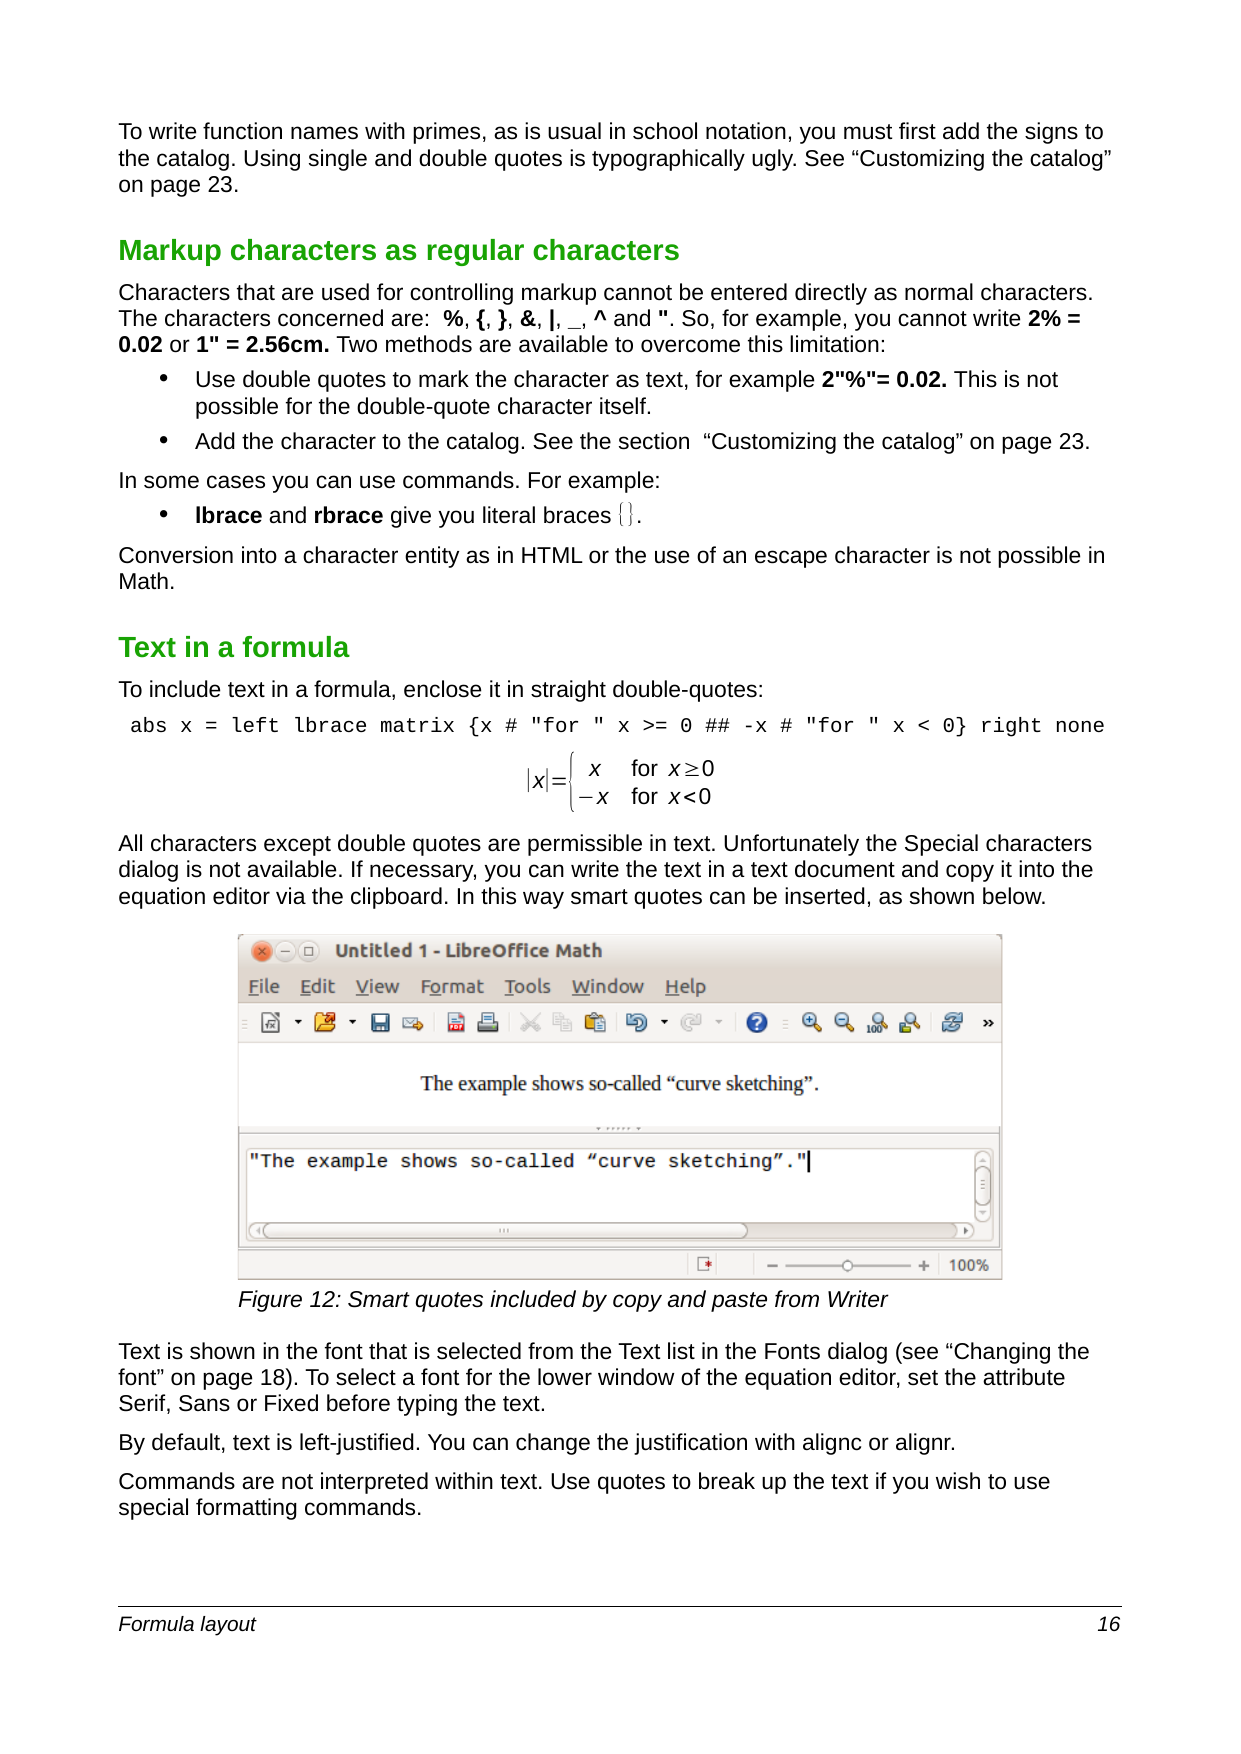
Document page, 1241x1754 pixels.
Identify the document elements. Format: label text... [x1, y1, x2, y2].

text By default, text is left-justified. You can change the justification with alignc or alignr. [118, 1429, 1122, 1456]
list lbrace and rbrace give you literal braces . [156, 500, 1122, 529]
picture [237, 934, 1003, 1280]
text All characters except double quotes are permissible in text. Unfortunately the Special characters dialog is not available. If necessary, you can write the text in a text document and copy it into the equation editor via the clipboard. In this way smart quotes can be inserted, as shown below. [118, 830, 1122, 909]
text To include text in a formula, enclose it in straight double-quotes: [118, 676, 1122, 702]
text To write function names with primes, as is usual in school notation, you must first add the signs to the catalog. Using single and double quotes is typographically ugly. See “Customizing the catalog” on page 23. [118, 118, 1122, 197]
text Figure 12: Smart quotes included by copy and paste from Writer [238, 1286, 1002, 1313]
text Commands are not interpreted within text. Use quotes to break up the text if you wish to use special formatting commands. [118, 1468, 1122, 1521]
text Text is shown in the font that is selected from the Text list in the Fonts dialog (see “Changing the font” on page 18). To select a font for the lower window of the equation editor, set the attribute Serif, Sans or Fixed before typing the text. [118, 1338, 1122, 1417]
list In some cases you can use commands. For example: [118, 467, 1122, 494]
text Conversion into a character entity as in HTML or the use of an escape character is not possible in Math. [118, 542, 1122, 594]
list Use double quotes to mark the character as text, for example 2"%"= 0.02. This is not possible for the double-quote character itself. [156, 364, 1122, 420]
list Add the character to the catalog. See the section “Customizing the catalog” on page 23. [156, 426, 1122, 455]
subtitle Text in a formula [118, 630, 1122, 664]
text abs x = left lbrace matrix {x # "for " x >= 0 ## -x # "for " x < 0} right none [130, 715, 1110, 738]
list Characters that are used for controlling markup cannot be entered directly as normal characters. The characters concerned are: %, {, }, &, |, _, ^ and ". So, for example, you cannot write 2% = 0.02 or 1" = 2.56cm. Two methods are available to overcome this limitation: [118, 279, 1122, 358]
subtitle Markup characters as regular characters [118, 233, 1122, 266]
